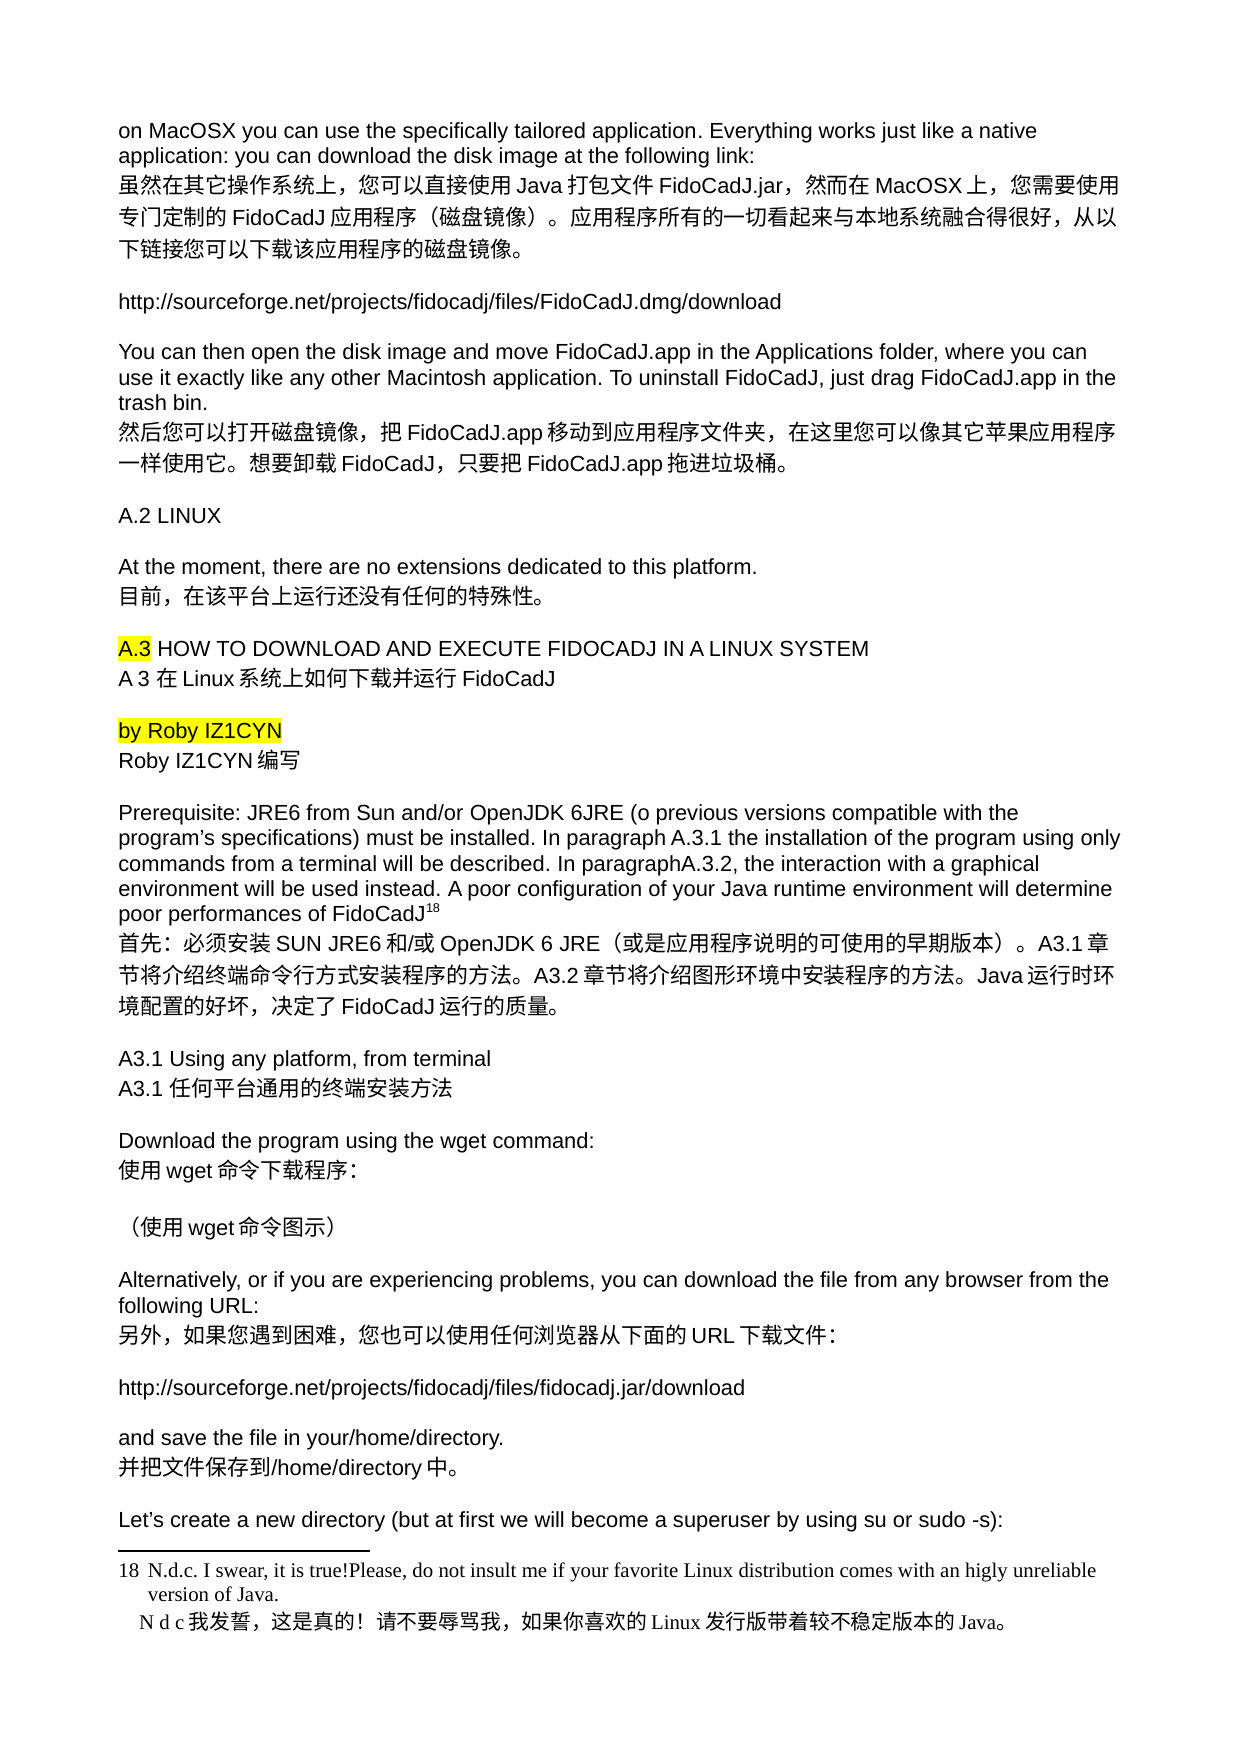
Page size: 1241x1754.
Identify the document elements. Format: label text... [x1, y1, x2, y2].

subtitle 目前，在该平台上运行还没有任何的特殊性。 [118, 579, 1122, 611]
subtitle N d c我发誓，这是真的！请不要辱骂我，如果你喜欢的Linux发行版带着较不稳定版本的Java。 [118, 1606, 1122, 1636]
subtitle A 3 在Linux系统上如何下载并运行FidoCadJ [118, 661, 1122, 693]
subtitle A3.1 任何平台通用的终端安装方法 [118, 1071, 1122, 1103]
subtitle 另外，如果您遇到困难，您也可以使用任何浏览器从下面的URL下载文件： [118, 1318, 1122, 1349]
subtitle （使用wget命令图示） [118, 1210, 1122, 1242]
subtitle Alternatively, or if you are experiencing problems, you can download the file from any browser from the following URL: [118, 1267, 1122, 1318]
subtitle and save the file in your/home/directory. [118, 1425, 1122, 1450]
subtitle by Roby IZ1CYN [118, 718, 1122, 743]
subtitle Roby IZ1CYN编写 [118, 743, 1122, 775]
subtitle on MacOSX you can use the specifically tailored application. Everything works just like a native application: you can download the disk image at the following link: [118, 118, 1122, 168]
subtitle http://sourceforge.net/projects/fidocadj/files/fidocadj.jar/download [118, 1374, 1122, 1400]
subtitle A.2 LINUX [118, 503, 1122, 528]
subtitle A.3 HOW TO DOWNLOAD AND EXECUTE FIDOCADJ IN A LINUX SYSTEM [118, 636, 1122, 661]
subtitle At the moment, there are no extensions dedicated to this platform. [118, 554, 1122, 579]
subtitle N.d.c. I swear, it is true!Please, do not insult me if your favorite Linux distribution comes with an higly unreliable version of Java. [118, 1557, 1122, 1606]
subtitle 虽然在其它操作系统上，您可以直接使用Java打包文件FidoCadJ.jar，然而在MacOSX上，您需要使用专门定制的FidoCadJ应用程序（磁盘镜像）。应用程序所有的一切看起来与本地系统融合得很好，从以下链接您可以下载该应用程序的磁盘镜像。 [118, 168, 1122, 263]
subtitle Download the program using the wget command: [118, 1128, 1122, 1153]
subtitle A3.1 Using any platform, from terminal [118, 1046, 1122, 1071]
subtitle You can then open the disk image and move FidoCadJ.app in the Applications folder, where you can use it exactly like any other Macintosh application. To uninstall FidoCadJ, just drag FidoCadJ.app in the trash bin. [118, 339, 1122, 415]
subtitle http://sourceforge.net/projects/fidocadj/files/FidoCadJ.dmg/download [118, 289, 1122, 314]
subtitle Prerequisite: JRE6 from Sun and/or OpenJDK 6JRE (o previous versions compatible with the program’s specifications) must be installed. In paragraph A.3.1 the installation of the program using only commands from a terminal will be described. In paragraphA.3.2, the interaction with a graphical environment will be used instead. A poor configuration of your Java runtime environment will determine poor performances of FidoCadJ [118, 800, 1122, 926]
subtitle Let’s create a new directory (but at first we will become a superuser by using su or sudo -s): [118, 1507, 1122, 1532]
subtitle 首先：必须安装SUN JRE6和/或OpenJDK 6 JRE（或是应用程序说明的可使用的早期版本）。A3.1章节将介绍终端命令行方式安装程序的方法。A3.2章节将介绍图形环境中安装程序的方法。Java运行时环境配置的好坏，决定了FidoCadJ运行的质量。 [118, 926, 1122, 1021]
subtitle 并把文件保存到/home/directory中。 [118, 1450, 1122, 1482]
subtitle 然后您可以打开磁盘镜像，把FidoCadJ.app移动到应用程序文件夹，在这里您可以像其它苹果应用程序一样使用它。想要卸载FidoCadJ，只要把FidoCadJ.app拖进垃圾桶。 [118, 415, 1122, 478]
subtitle 使用wget命令下载程序： [118, 1153, 1122, 1185]
